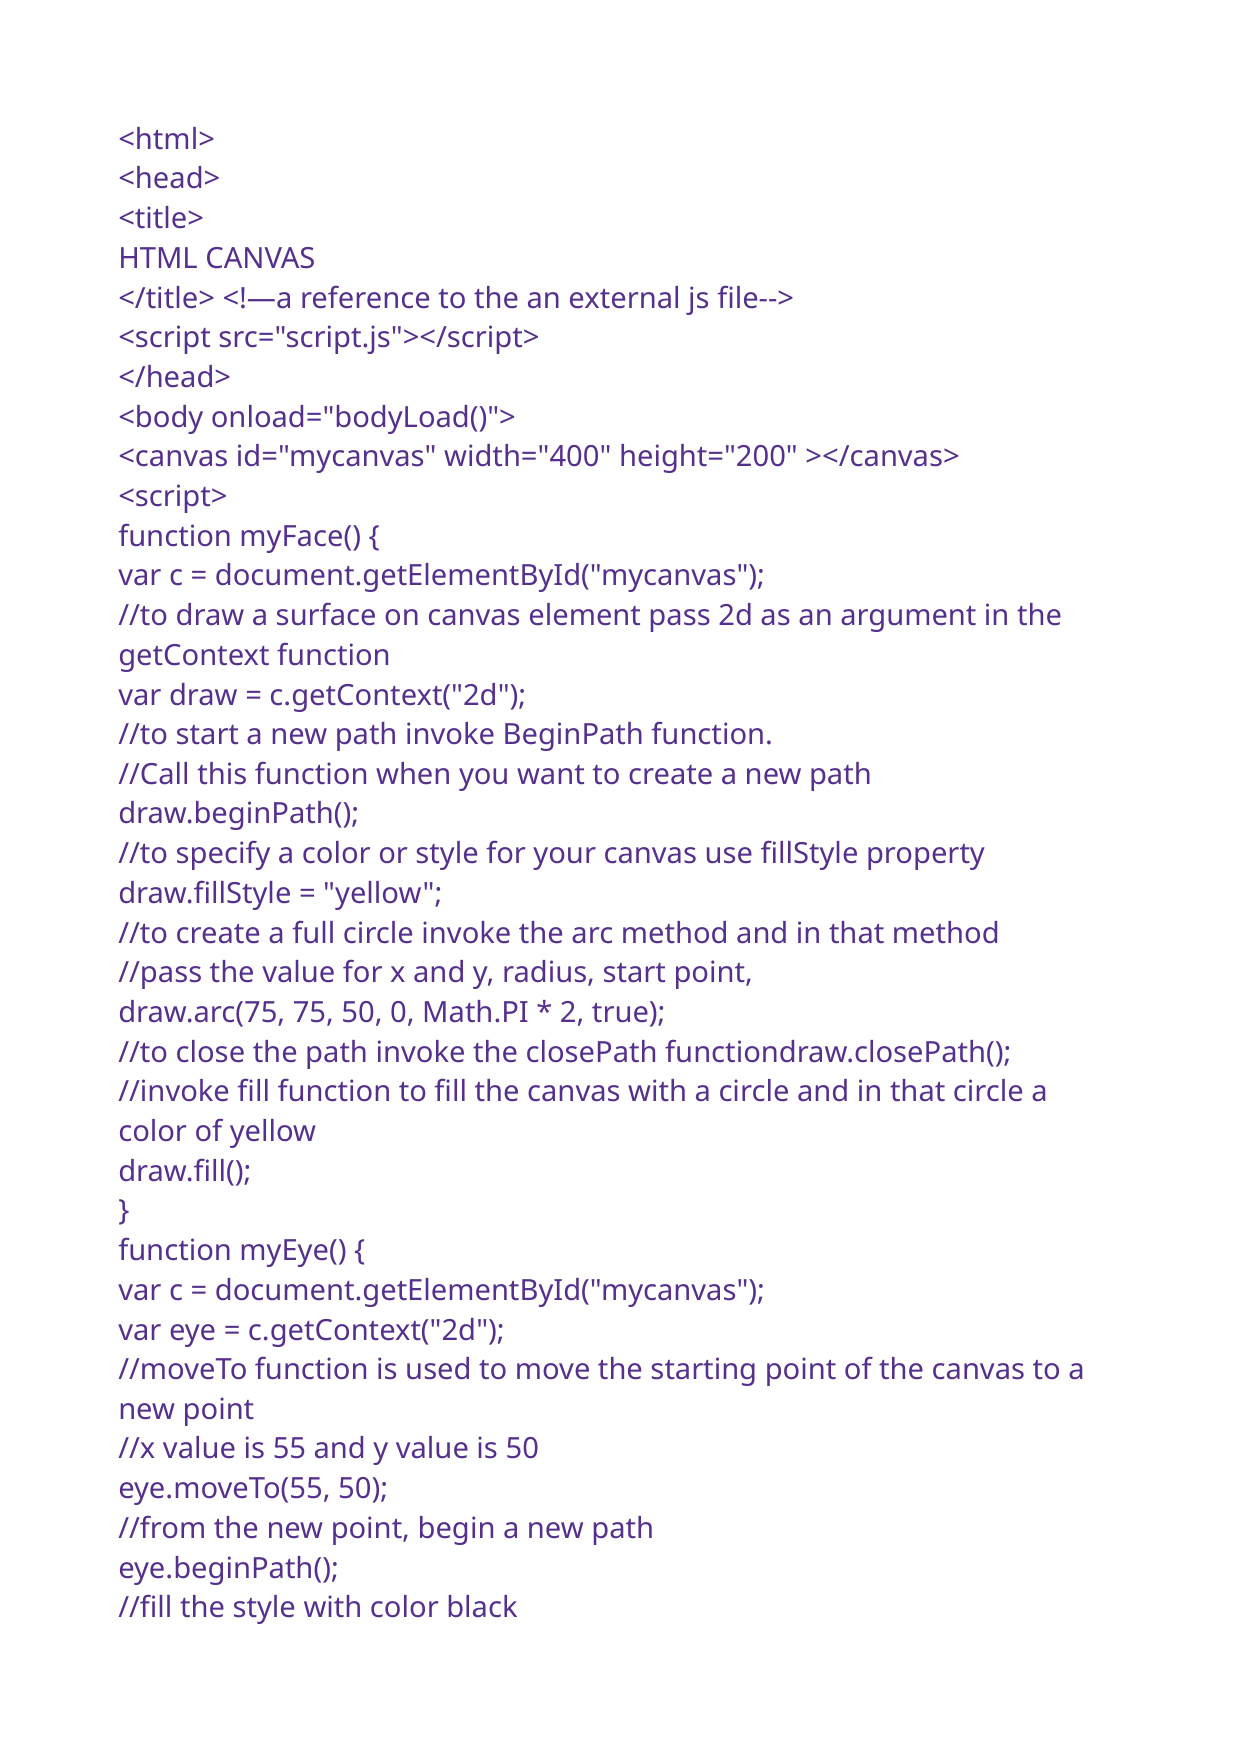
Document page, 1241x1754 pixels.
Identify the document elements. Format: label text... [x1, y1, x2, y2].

text //Call this function when you want to create a new path [118, 753, 1122, 793]
text <body onload="bodyLoad()"> [118, 396, 1122, 436]
text var draw = c.getContext("2d"); [118, 674, 1122, 713]
text <html> [118, 118, 1122, 158]
text <canvas id="mycanvas" width="400" height="200" ></canvas> [118, 436, 1122, 475]
text var eye = c.getContext("2d"); [118, 1309, 1122, 1348]
text HTML CANVAS [118, 237, 1122, 277]
text //fill the style with color black [118, 1587, 1122, 1626]
text eye.beginPath(); [118, 1547, 1122, 1587]
text draw.arc(75, 75, 50, 0, Math.PI * 2, true); [118, 991, 1122, 1031]
text eye.moveTo(55, 50); [118, 1467, 1122, 1507]
text //to draw a surface on canvas element pass 2d as an argument in the getContext function [118, 594, 1122, 674]
text } [118, 1190, 1122, 1229]
text //moveTo function is used to move the starting point of the canvas to a new point [118, 1348, 1122, 1428]
text //to close the path invoke the closePath functiondraw.closePath(); [118, 1031, 1122, 1071]
text //pass the value for x and y, radius, start point, [118, 952, 1122, 991]
text <title> [118, 197, 1122, 237]
text <head> [118, 158, 1122, 197]
text function myFace() { [118, 515, 1122, 555]
text //to start a new path invoke BeginPath function. [118, 713, 1122, 753]
text <script src="script.js"></script> [118, 317, 1122, 356]
text </head> [118, 356, 1122, 396]
text </title> <!—a reference to the an external js file--> [118, 277, 1122, 317]
text <script> [118, 475, 1122, 515]
text var c = document.getElementById("mycanvas"); [118, 1269, 1122, 1309]
text //to create a full circle invoke the arc method and in that method [118, 912, 1122, 952]
text //x value is 55 and y value is 50 [118, 1428, 1122, 1467]
text function myEye() { [118, 1229, 1122, 1269]
text //from the new point, begin a new path [118, 1507, 1122, 1547]
text draw.fill(); [118, 1150, 1122, 1190]
text draw.beginPath(); [118, 793, 1122, 832]
text //invoke fill function to fill the canvas with a circle and in that circle a color of yellow [118, 1071, 1122, 1150]
text //to specify a color or style for your canvas use fillStyle property [118, 832, 1122, 872]
text var c = document.getElementById("mycanvas"); [118, 555, 1122, 594]
text draw.fillStyle = "yellow"; [118, 872, 1122, 912]
